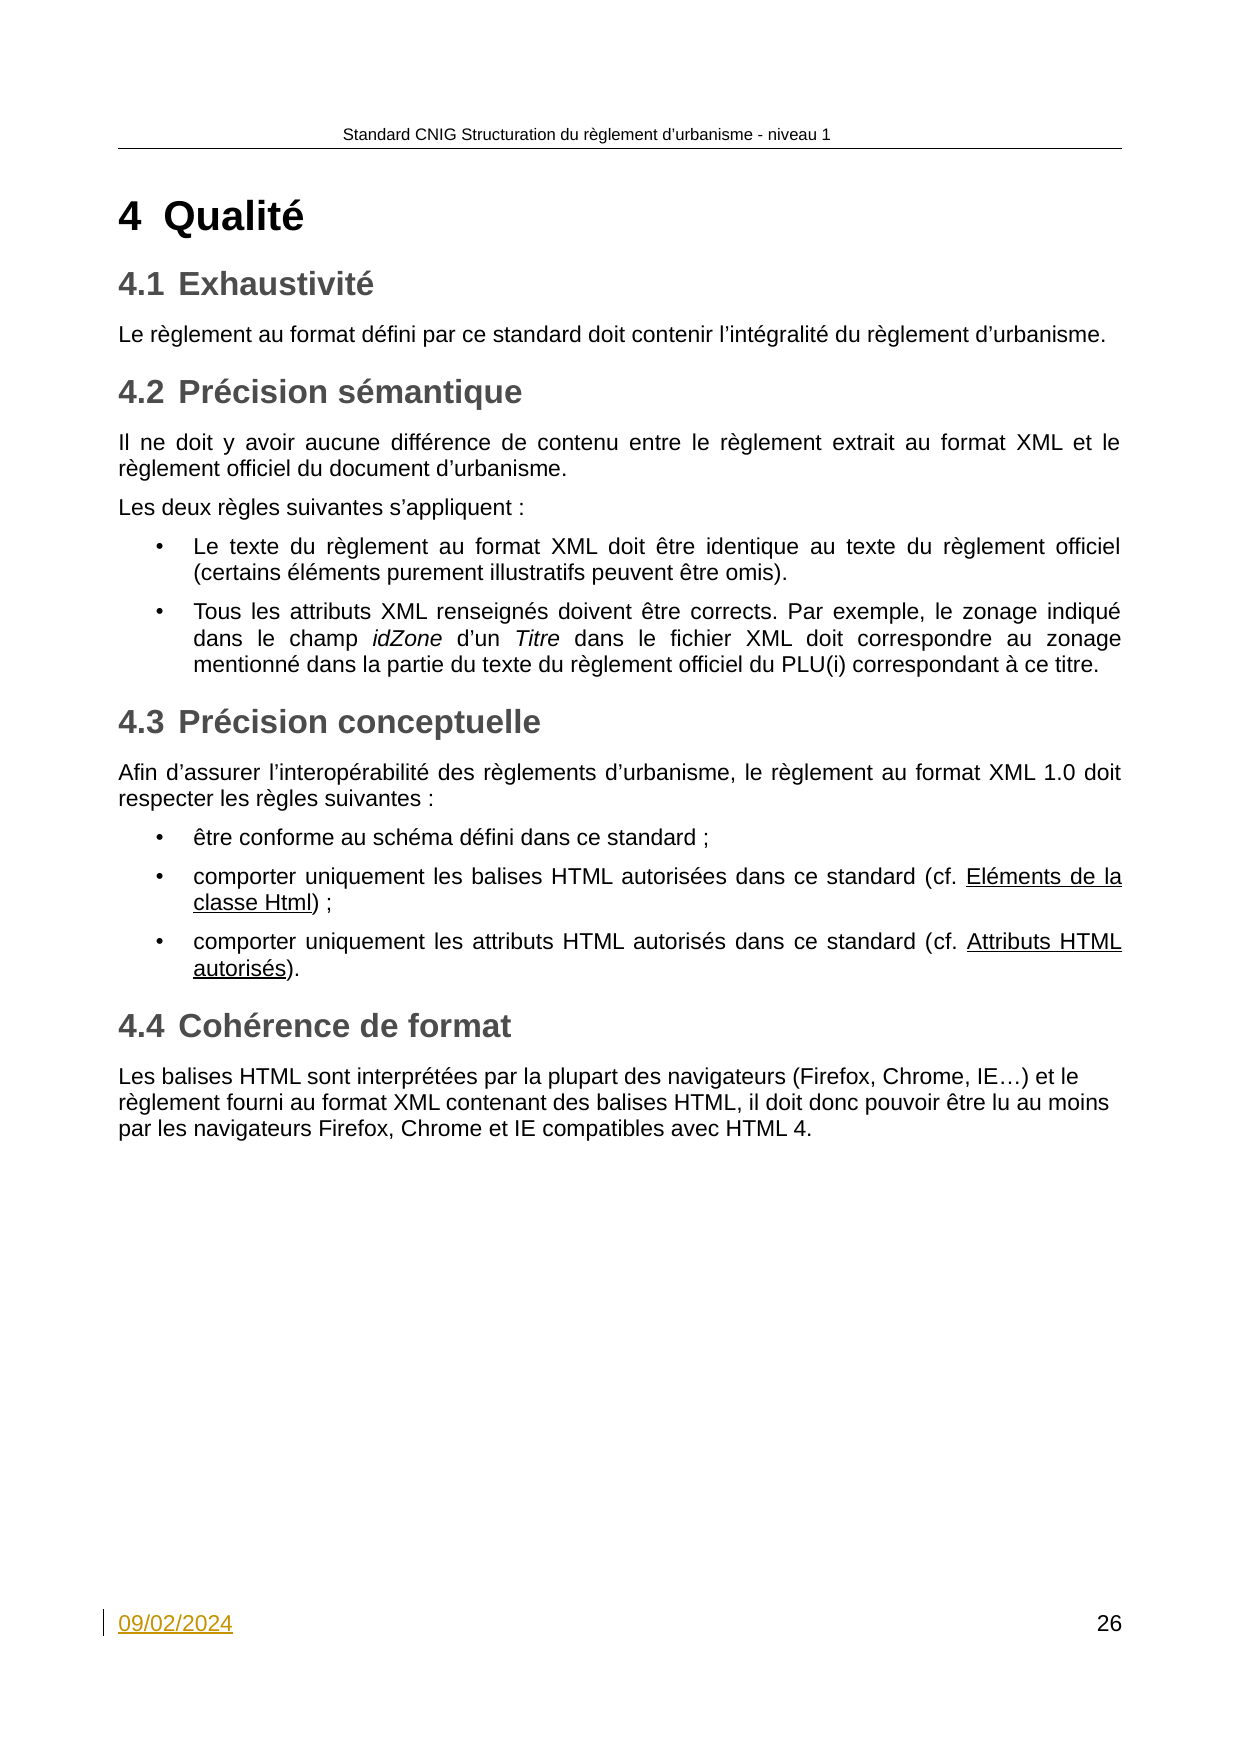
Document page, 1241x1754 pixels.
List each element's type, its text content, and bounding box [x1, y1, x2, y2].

text Le règlement au format défini par ce standard doit contenir l’intégralité du règlement d’urbanisme. [118, 321, 1122, 347]
list Le texte du règlement au format XML doit être identique au texte du règlement officiel (certains éléments purement illustratifs peuvent être omis). [156, 533, 1122, 586]
text Afin d’assurer l’interopérabilité des règlements d’urbanisme, le règlement au format XML 1.0 doit respecter les règles suivantes : [118, 759, 1122, 812]
list comporter uniquement les attributs HTML autorisés dans ce standard (cf. Attributs HTML autorisés). [156, 928, 1122, 981]
text Les balises HTML sont interprétées par la plupart des navigateurs (Firefox, Chrome, IE…) et le règlement fourni au format XML contenant des balises HTML, il doit donc pouvoir être lu au moins par les navigateurs Firefox, Chrome et IE compatibles avec HTML 4. [118, 1063, 1122, 1142]
subtitle Qualité [118, 191, 1122, 239]
text Les deux règles suivantes s’appliquent : [118, 494, 1122, 521]
list comporter uniquement les balises HTML autorisées dans ce standard (cf. Eléments de la classe Html) ; [156, 863, 1122, 916]
subtitle Exhaustivité [118, 264, 1122, 303]
text Il ne doit y avoir aucune différence de contenu entre le règlement extrait au format XML et le règlement officiel du document d’urbanisme. [118, 429, 1122, 482]
list Tous les attributs XML renseignés doivent être corrects. Par exemple, le zonage indiqué dans le champ idZone d’un Titre dans le fichier XML doit correspondre au zonage mentionné dans la partie du texte du règlement officiel du PLU(i) correspondant à ce titre. [156, 598, 1122, 677]
subtitle Cohérence de format [118, 1006, 1122, 1044]
list être conforme au schéma défini dans ce standard ; [156, 824, 1122, 851]
subtitle Précision conceptuelle [118, 702, 1122, 741]
subtitle Précision sémantique [118, 372, 1122, 411]
